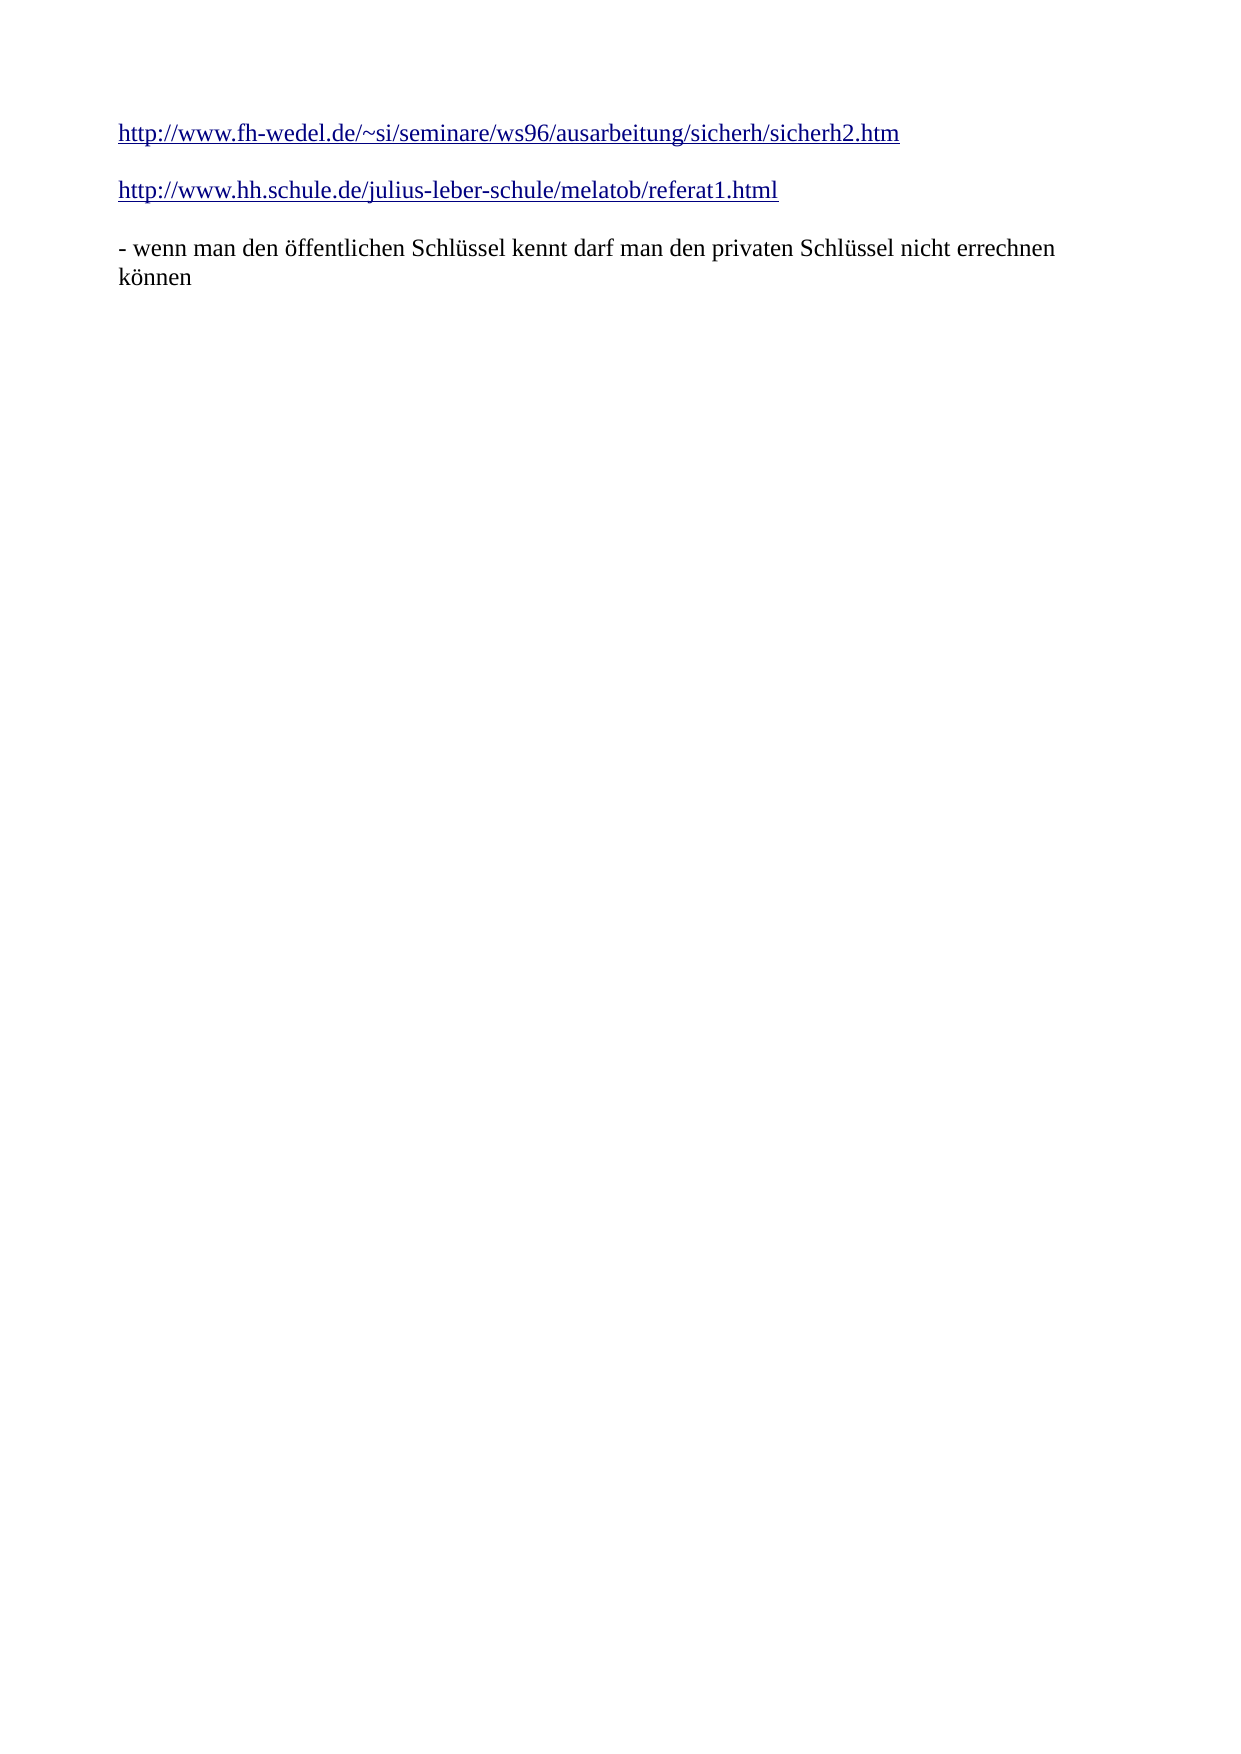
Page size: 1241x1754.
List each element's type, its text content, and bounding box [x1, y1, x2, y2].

text http://www.fh-wedel.de/~si/seminare/ws96/ausarbeitung/sicherh/sicherh2.htm [118, 118, 1122, 147]
text - wenn man den öffentlichen Schlüssel kennt darf man den privaten Schlüssel nicht errechnen können [118, 233, 1122, 291]
text http://www.hh.schule.de/julius-leber-schule/melatob/referat1.html [118, 176, 1122, 204]
